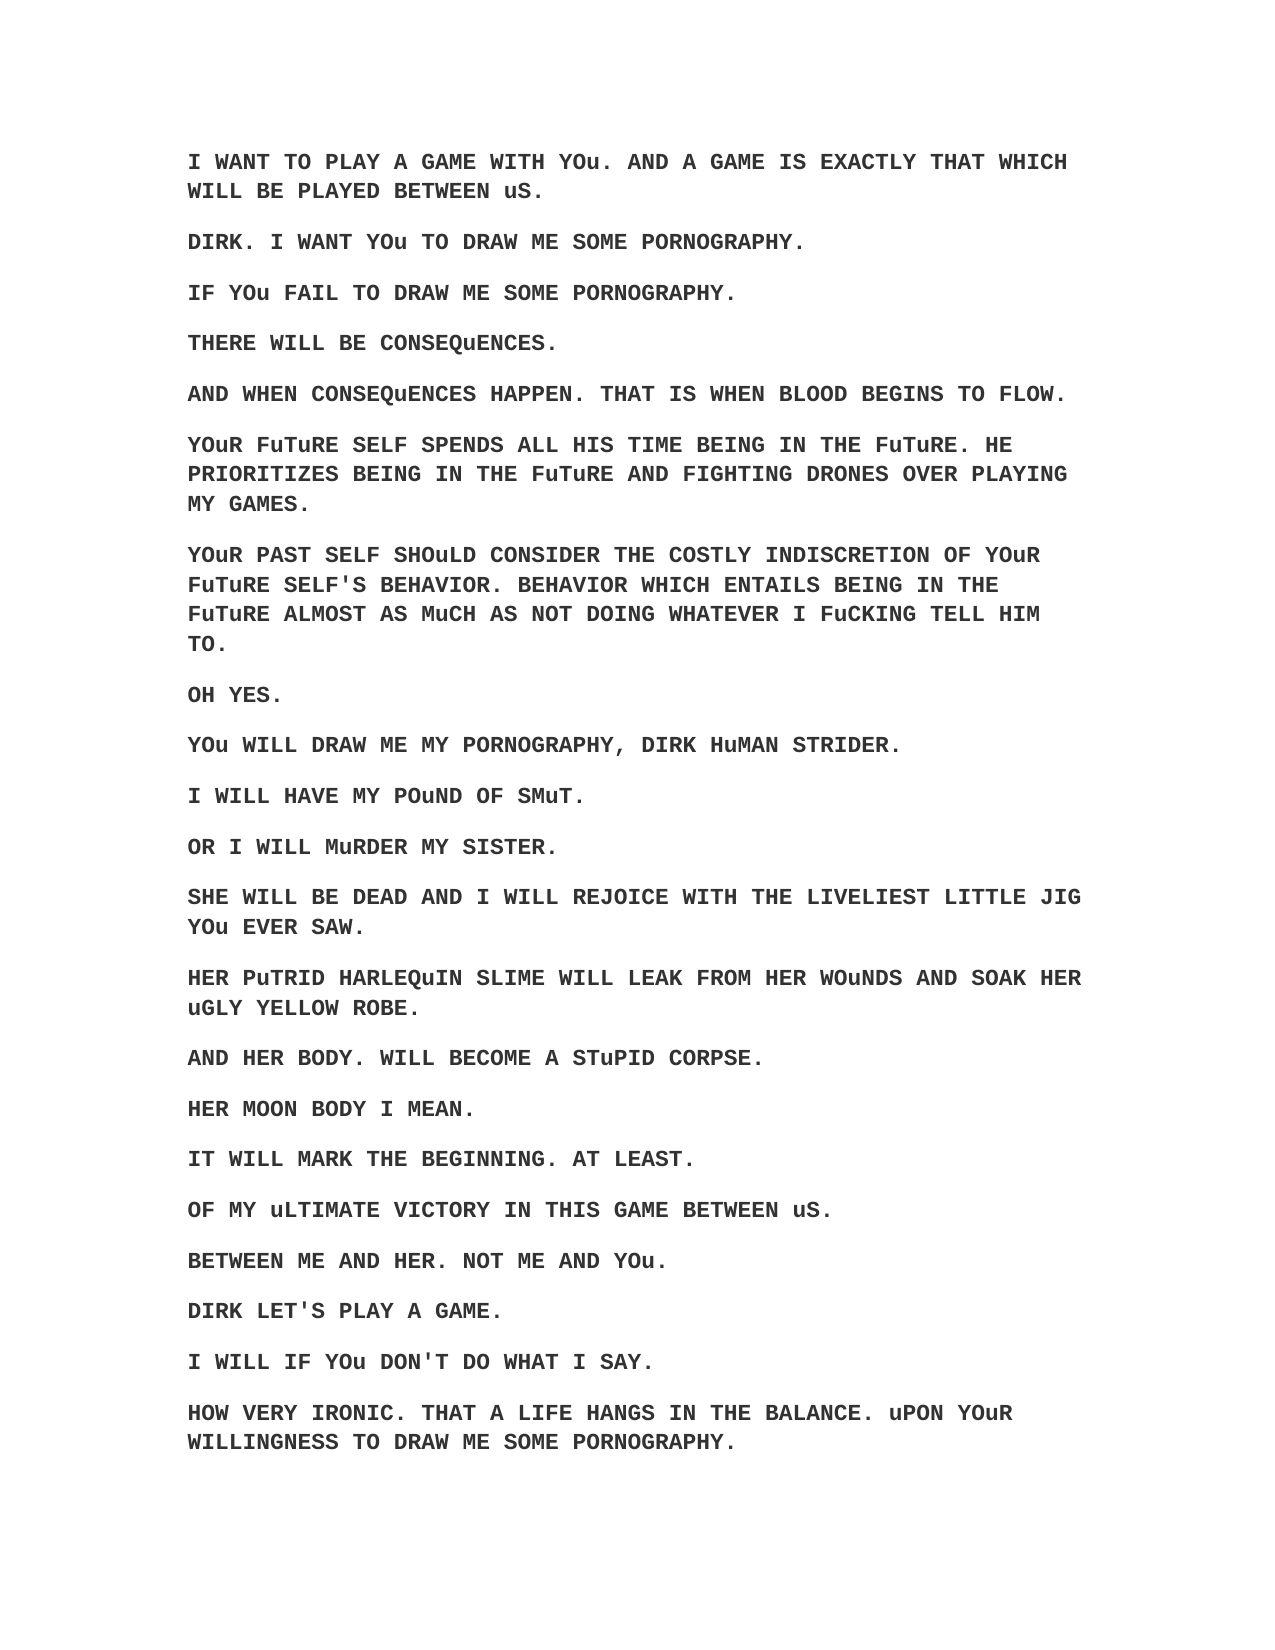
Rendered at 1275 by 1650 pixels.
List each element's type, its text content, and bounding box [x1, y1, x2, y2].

text AND HER BODY. WILL BECOME A STuPID CORPSE. [187, 1046, 1087, 1072]
text YOu WILL DRAW ME MY PORNOGRAPHY, DIRK HuMAN STRIDER. [187, 734, 1087, 760]
text IF YOu FAIL TO DRAW ME SOME PORNOGRAPHY. [187, 281, 1087, 307]
text I WILL IF YOu DON'T DO WHAT I SAY. [187, 1350, 1087, 1376]
text YOuR PAST SELF SHOuLD CONSIDER THE COSTLY INDISCRETION OF YOuR FuTuRE SELF'S BEHAVIOR. BEHAVIOR WHICH ENTAILS BEING IN THE FuTuRE ALMOST AS MuCH AS NOT DOING WHATEVER I FuCKING TELL HIM TO. [187, 543, 1087, 658]
text IT WILL MARK THE BEGINNING. AT LEAST. [187, 1148, 1087, 1174]
text HER MOON BODY I MEAN. [187, 1097, 1087, 1123]
text AND WHEN CONSEQuENCES HAPPEN. THAT IS WHEN BLOOD BEGINS TO FLOW. [187, 382, 1087, 408]
text DIRK. I WANT YOu TO DRAW ME SOME PORNOGRAPHY. [187, 230, 1087, 256]
text SHE WILL BE DEAD AND I WILL REJOICE WITH THE LIVELIEST LITTLE JIG YOu EVER SAW. [187, 886, 1087, 941]
text I WILL HAVE MY POuND OF SMuT. [187, 784, 1087, 810]
text THERE WILL BE CONSEQuENCES. [187, 332, 1087, 358]
text OH YES. [187, 683, 1087, 709]
text HER PuTRID HARLEQuIN SLIME WILL LEAK FROM HER WOuNDS AND SOAK HER uGLY YELLOW ROBE. [187, 966, 1087, 1022]
text HOW VERY IRONIC. THAT A LIFE HANGS IN THE BALANCE. uPON YOuR WILLINGNESS TO DRAW ME SOME PORNOGRAPHY. [187, 1401, 1087, 1457]
text BETWEEN ME AND HER. NOT ME AND YOu. [187, 1249, 1087, 1275]
text DIRK LET'S PLAY A GAME. [187, 1299, 1087, 1326]
text I WANT TO PLAY A GAME WITH YOu. AND A GAME IS EXACTLY THAT WHICH WILL BE PLAYED BETWEEN uS. [187, 150, 1087, 206]
text YOuR FuTuRE SELF SPENDS ALL HIS TIME BEING IN THE FuTuRE. HE PRIORITIZES BEING IN THE FuTuRE AND FIGHTING DRONES OVER PLAYING MY GAMES. [187, 433, 1087, 518]
text OF MY uLTIMATE VICTORY IN THIS GAME BETWEEN uS. [187, 1198, 1087, 1224]
text OR I WILL MuRDER MY SISTER. [187, 835, 1087, 861]
